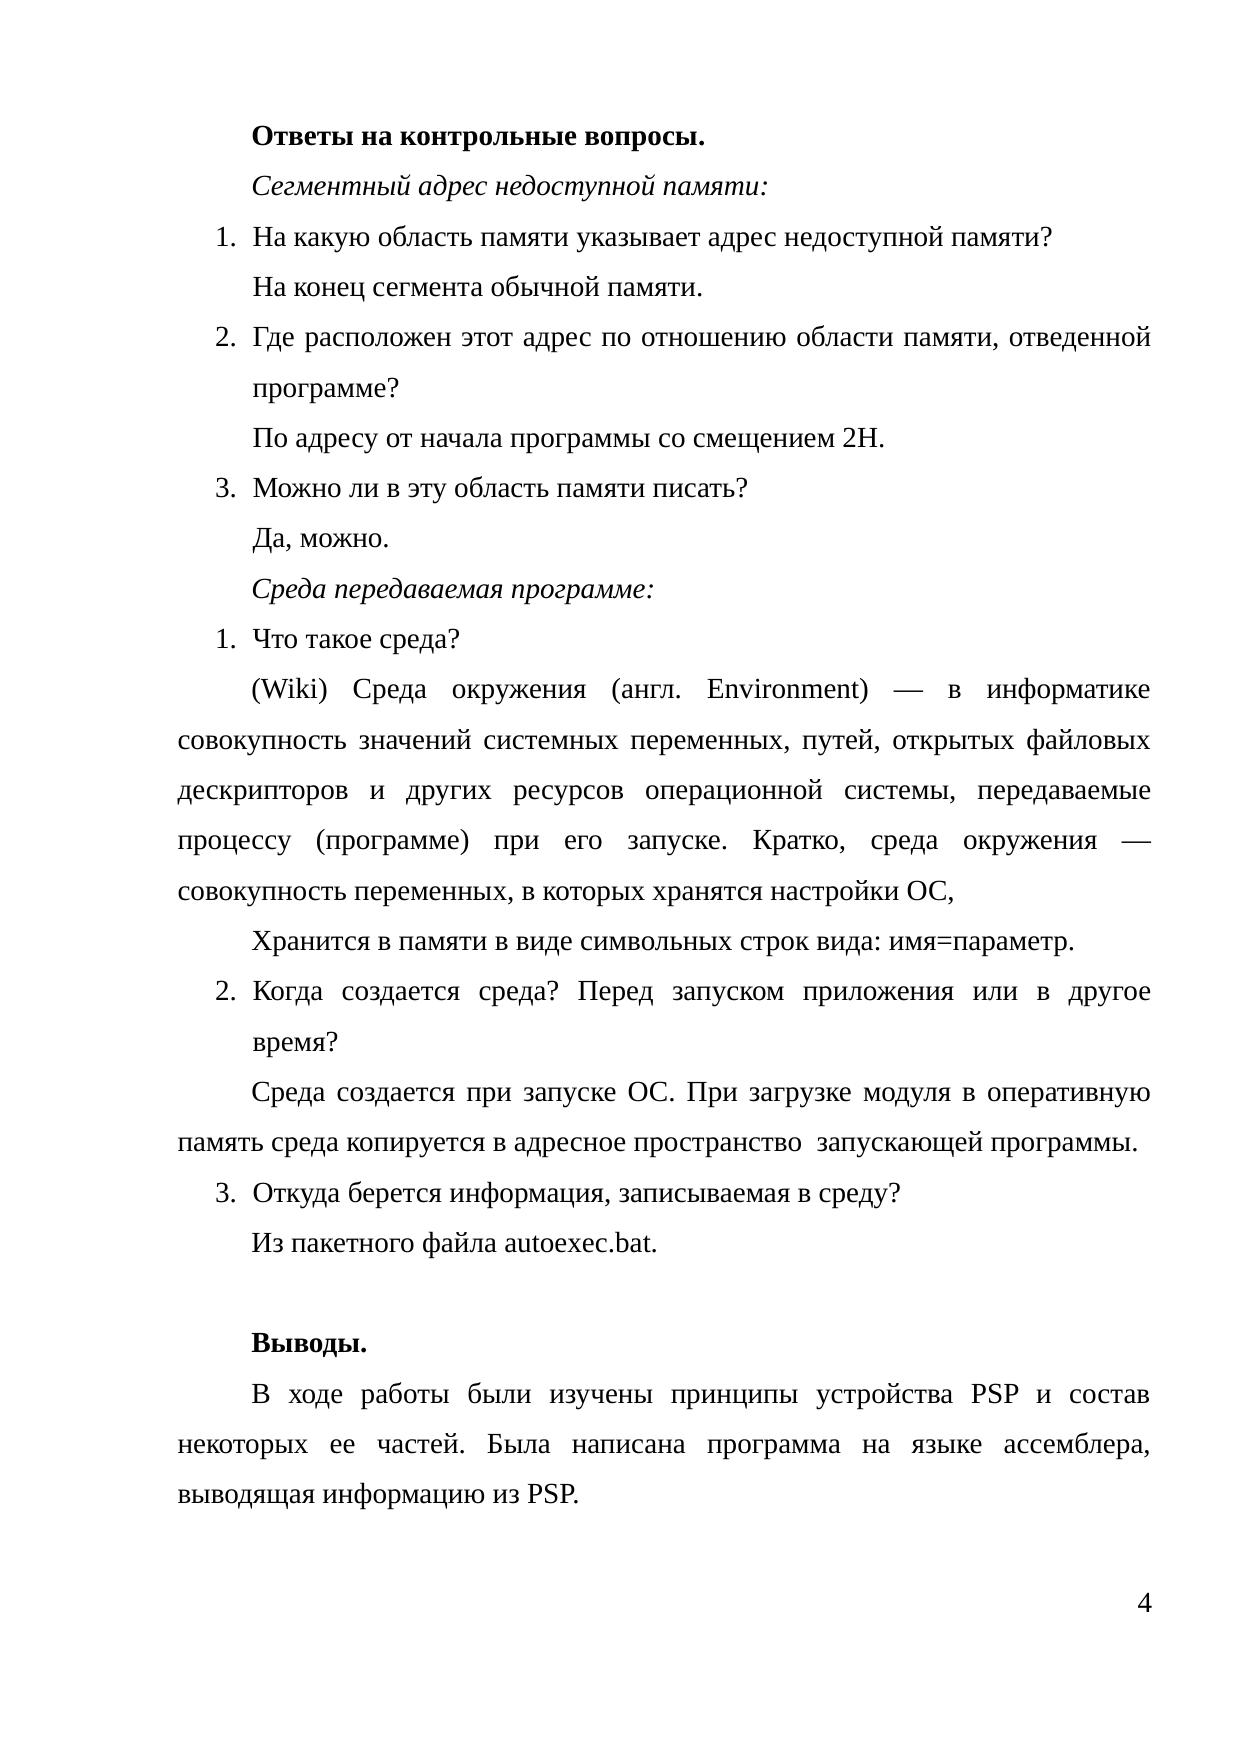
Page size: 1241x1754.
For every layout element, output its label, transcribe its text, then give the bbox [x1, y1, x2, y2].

text (Wiki) Среда окружения (англ. Environment) — в информатике совокупность значений системных переменных, путей, открытых файловых дескрипторов и других ресурсов операционной системы, передаваемые процессу (программе) при его запуске. Кратко, среда окружения — совокупность переменных, в которых хранятся настройки ОС, [177, 672, 1152, 906]
text В ходе работы были изучены принципы устройства PSP и состав некоторых ее частей. Была написана программа на языке ассемблера, выводящая информацию из PSP. [177, 1376, 1152, 1510]
text Сегментный адрес недоступной памяти: [177, 168, 1152, 202]
list По адресу от начала программы со смещением 2H. [215, 420, 1152, 453]
list Можно ли в эту область памяти писать? [215, 470, 1152, 504]
subtitle Ответы на контрольные вопросы. [177, 118, 1152, 152]
list Что такое среда? [215, 621, 1152, 655]
subtitle Выводы. [177, 1326, 1152, 1359]
list Откуда берется информация, записываемая в среду? [215, 1175, 1152, 1208]
text Среда создается при запуске ОС. При загрузке модуля в оперативную память среда копируется в адресное пространство запускающей программы. [177, 1074, 1152, 1158]
text Хранится в памяти в виде символьных строк вида: имя=параметр. [177, 923, 1152, 957]
list Да, можно. [215, 521, 1152, 554]
list На какую область памяти указывает адрес недоступной памяти? [215, 219, 1152, 252]
text Из пакетного файла autoexec.bat. [177, 1225, 1152, 1258]
list Где расположен этот адрес по отношению области памяти, отведенной программе? [215, 319, 1152, 403]
text Среда передаваемая программе: [177, 571, 1152, 604]
list На конец сегмента обычной памяти. [215, 269, 1152, 303]
list Когда создается среда? Перед запуском приложения или в другое время? [215, 973, 1152, 1057]
